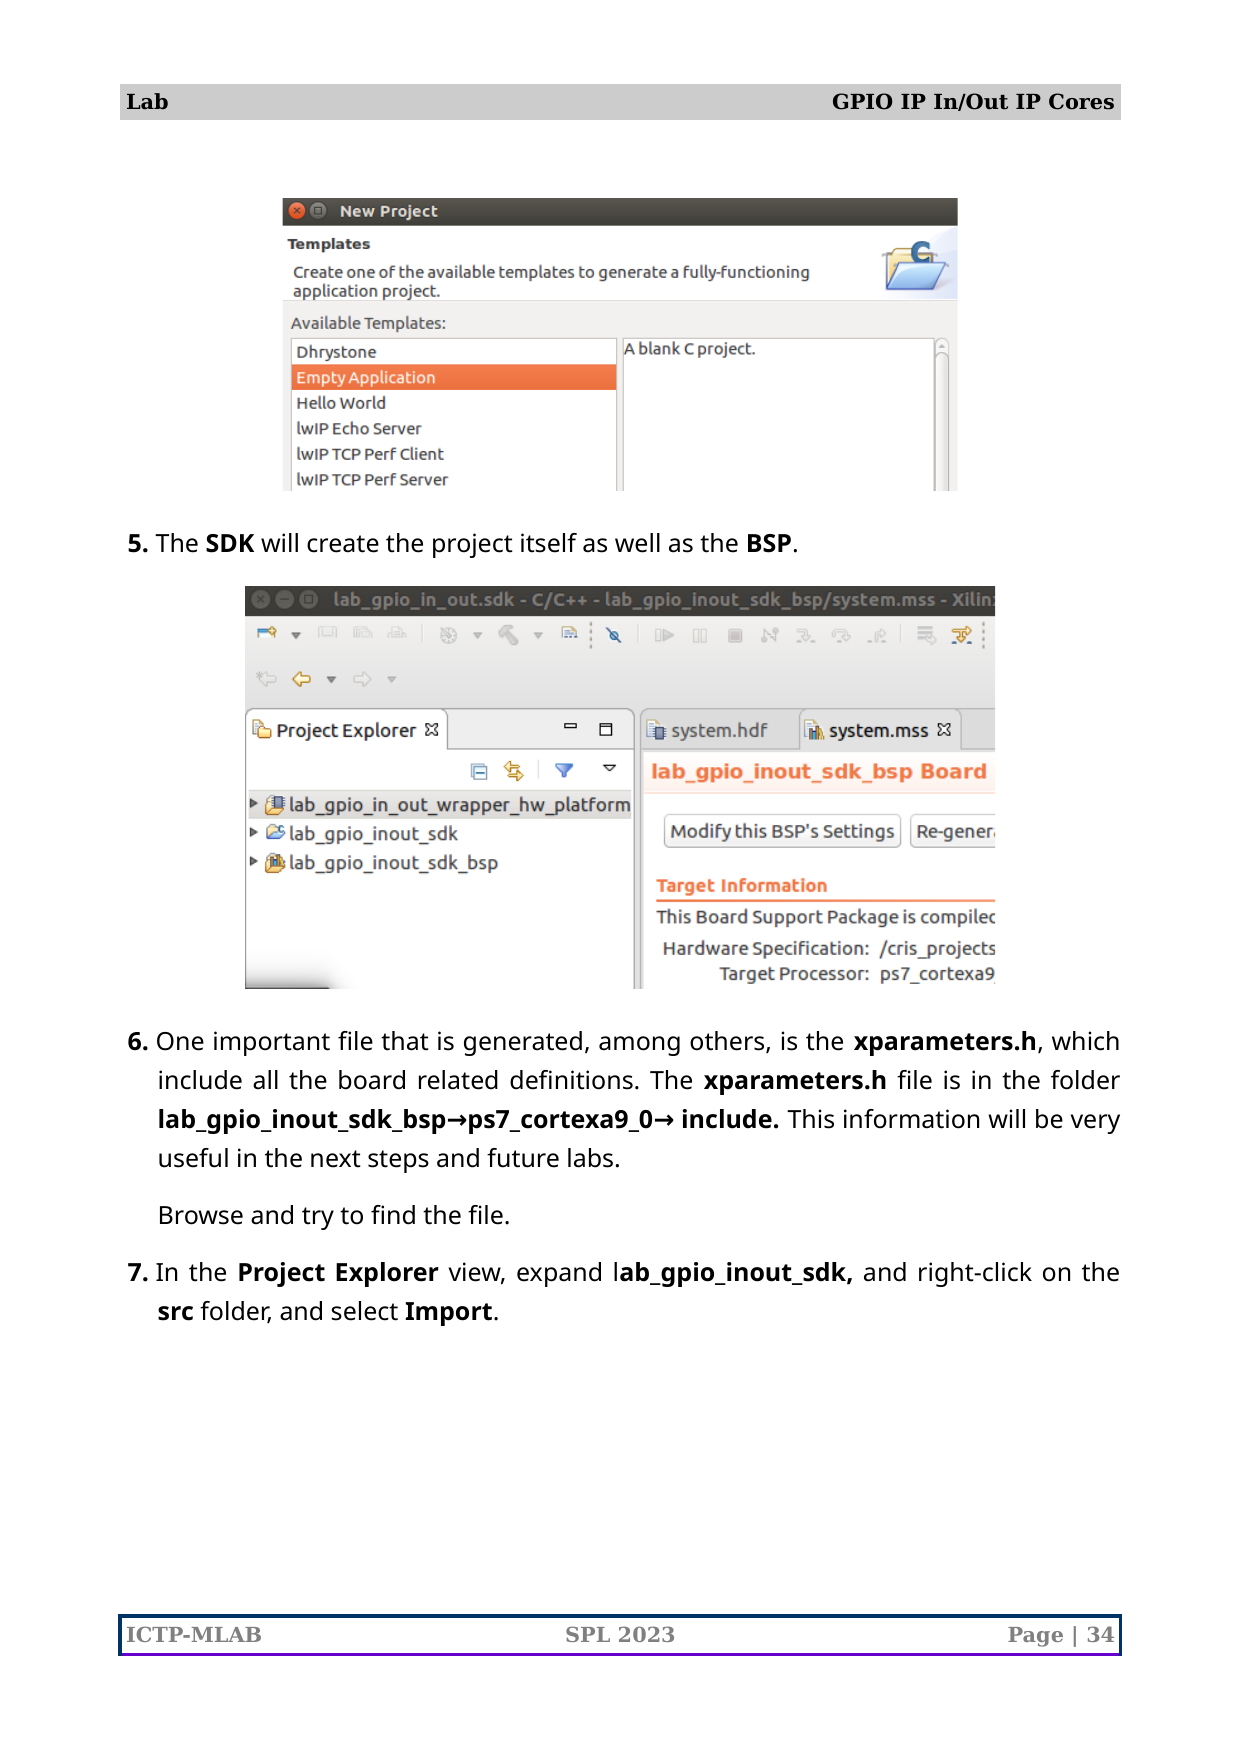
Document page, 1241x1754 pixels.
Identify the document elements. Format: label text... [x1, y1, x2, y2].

list Browse and try to find the file. [127, 1198, 1121, 1232]
picture [245, 586, 996, 989]
list In the Project Explorer view, expand lab_gpio_inout_sdk, and right-click on the src folder, and select Import. [127, 1255, 1121, 1328]
list One important file that is generated, among others, is the xparameters.h, which include all the board related definitions. The xparameters.h file is in the folder lab_gpio_inout_sdk_bsp→ps7_cortexa9_0→ include. This information will be very useful in the next steps and future labs. [127, 583, 1121, 1175]
picture [282, 198, 958, 491]
list The SDK will create the project itself as well as the BSP. [127, 183, 1121, 560]
